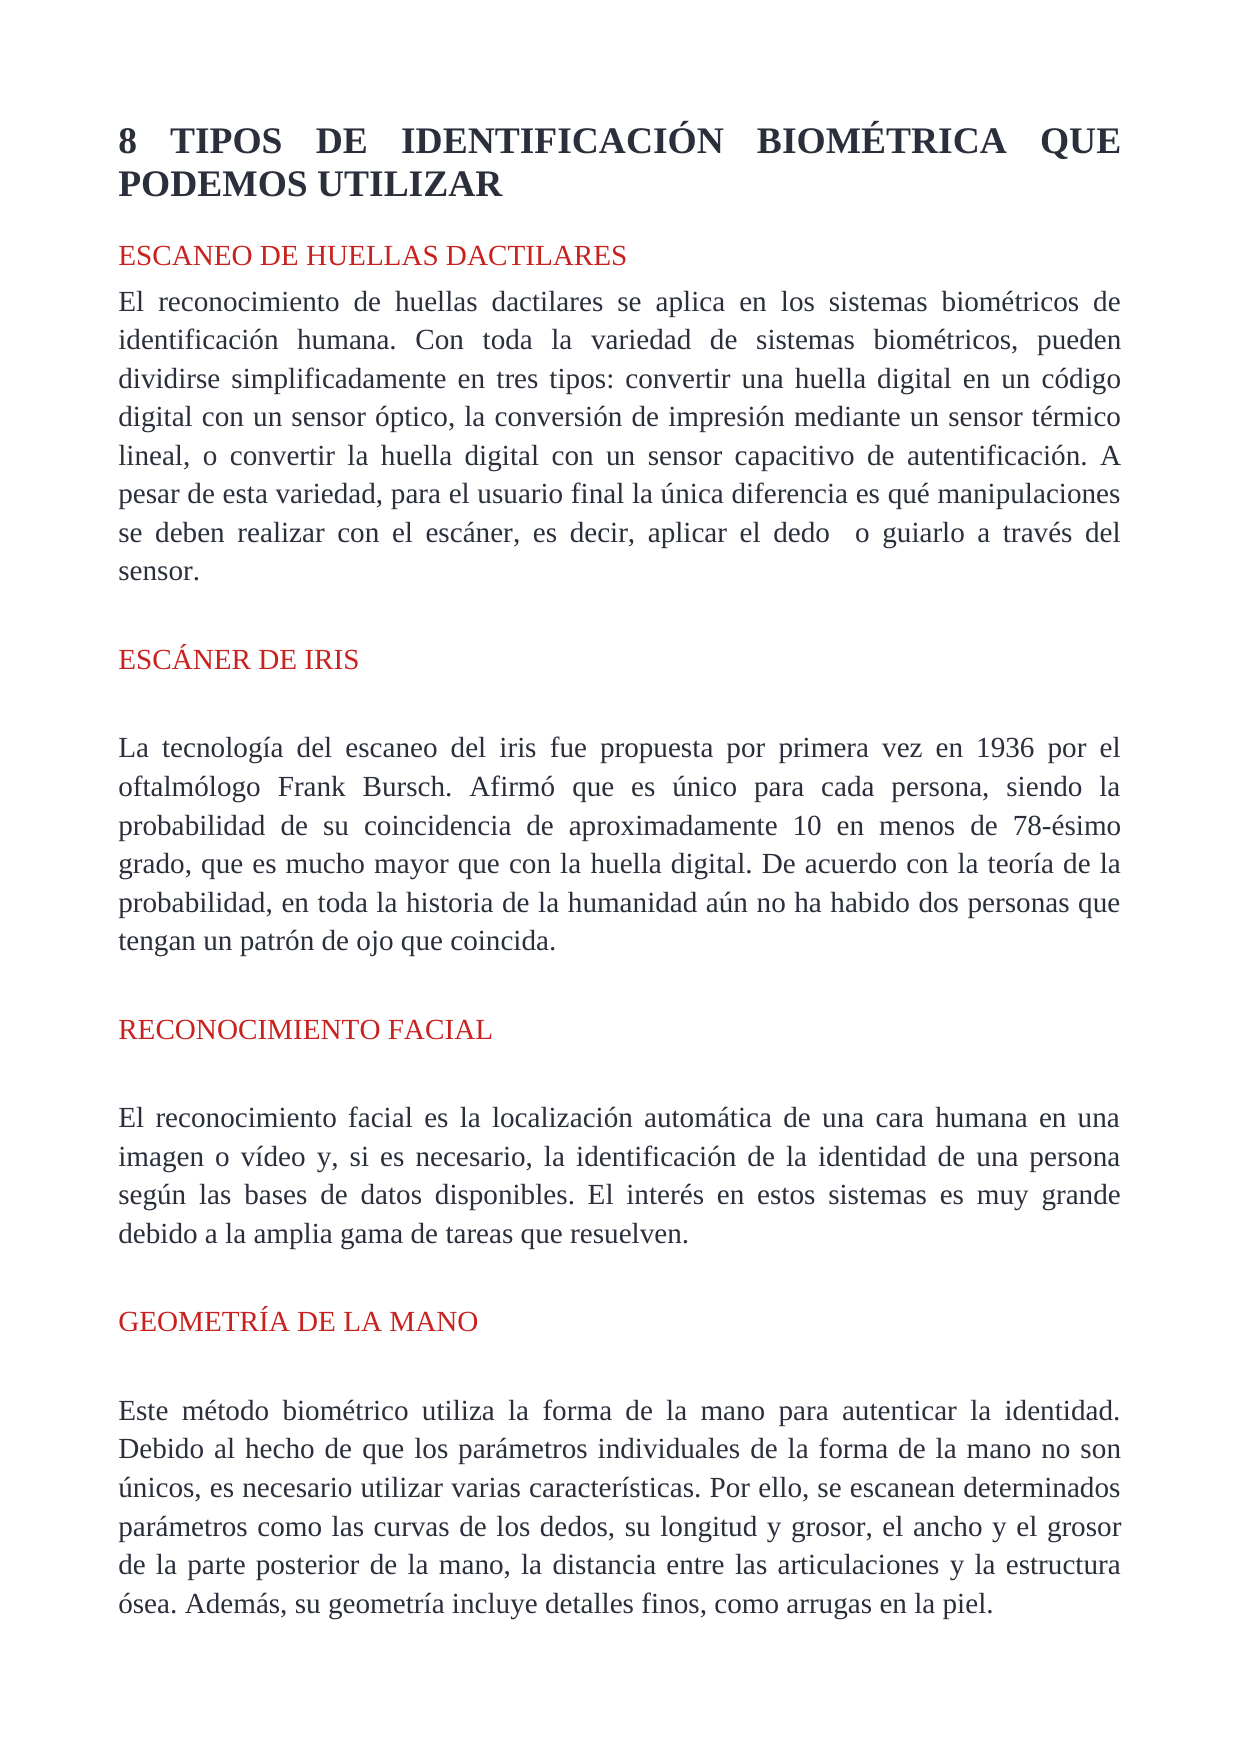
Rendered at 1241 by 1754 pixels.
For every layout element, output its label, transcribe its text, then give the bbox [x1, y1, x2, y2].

text ESCÁNER DE IRIS [118, 642, 1122, 676]
subtitle 8 TIPOS DE IDENTIFICACIÓN BIOMÉTRICA QUE PODEMOS UTILIZAR [118, 118, 1122, 204]
subtitle ESCANEO DE HUELLAS DACTILARES [118, 238, 1122, 271]
text El reconocimiento facial es la localización automática de una cara humana en una imagen o vídeo y, si es necesario, la identificación de la identidad de una persona según las bases de datos disponibles. El interés en estos sistemas es muy grande debido a la amplia gama de tareas que resuelven. [118, 1100, 1122, 1249]
text La tecnología del escaneo del iris fue propuesta por primera vez en 1936 por el oftalmólogo Frank Bursch. Afirmó que es único para cada persona, siendo la probabilidad de su coincidencia de aproximadamente 10 en menos de 78-ésimo grado, que es mucho mayor que con la huella digital. De acuerdo con la teoría de la probabilidad, en toda la historia de la humanidad aún no ha habido dos personas que tengan un patrón de ojo que coincida. [118, 731, 1122, 957]
text El reconocimiento de huellas dactilares se aplica en los sistemas biométricos de identificación humana. Con toda la variedad de sistemas biométricos, pueden dividirse simplificadamente en tres tipos: convertir una huella digital en un código digital con un sensor óptico, la conversión de impresión mediante un sensor térmico lineal, o convertir la huella digital con un sensor capacitivo de autentificación. A pesar de esta variedad, para el usuario final la única diferencia es qué manipulaciones se deben realizar con el escáner, es decir, aplicar el dedo o guiarlo a través del sensor. [118, 284, 1122, 587]
text RECONOCIMIENTO FACIAL [118, 1012, 1122, 1045]
text Este método biométrico utiliza la forma de la mano para autenticar la identidad. Debido al hecho de que los parámetros individuales de la forma de la mano no son únicos, es necesario utilizar varias características. Por ello, se escanean determinados parámetros como las curvas de los dedos, su longitud y grosor, el ancho y el grosor de la parte posterior de la mano, la distancia entre las articulaciones y la estructura ósea. Además, su geometría incluye detalles finos, como arrugas en la piel. [118, 1393, 1122, 1619]
text GEOMETRÍA DE LA MANO [118, 1304, 1122, 1338]
